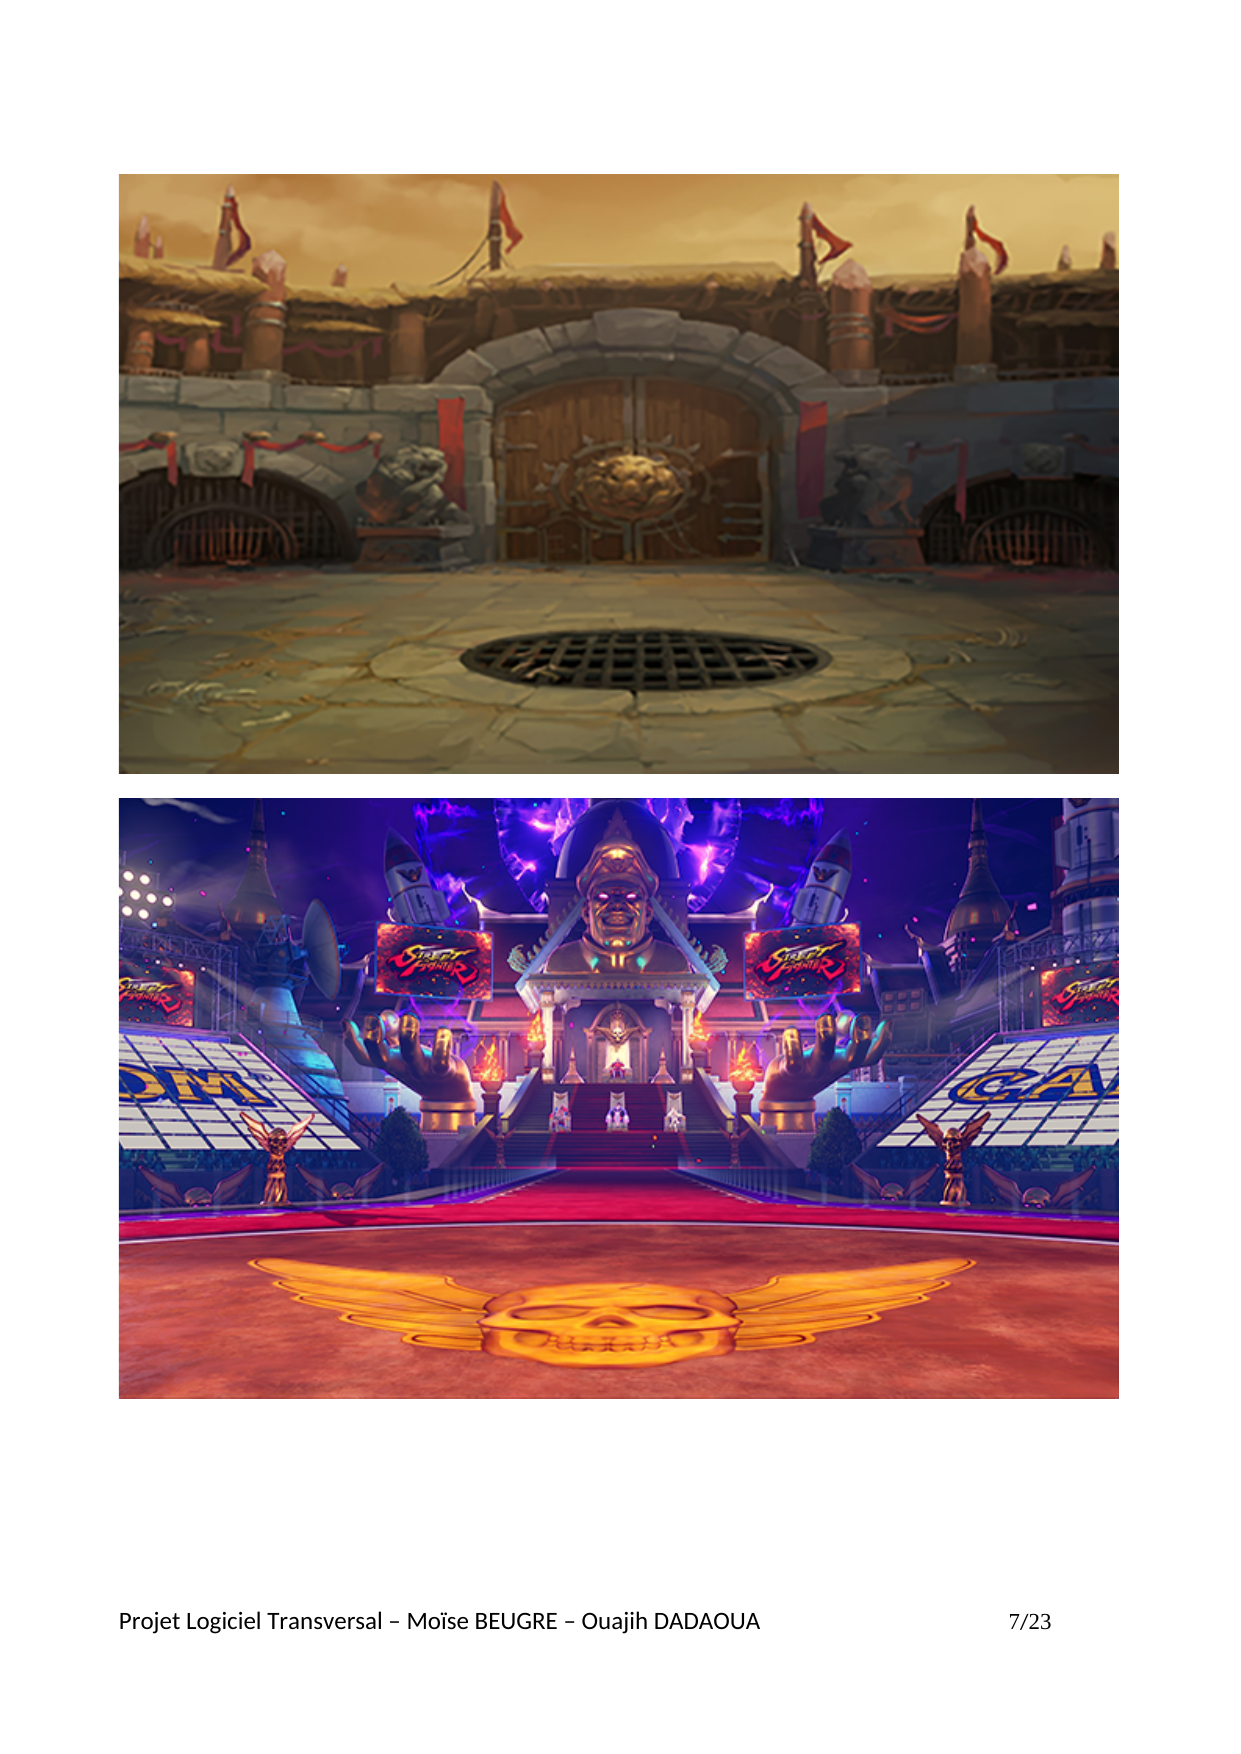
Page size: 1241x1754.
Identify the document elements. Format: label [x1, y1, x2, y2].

picture [118, 174, 1119, 774]
picture [118, 798, 1119, 1399]
